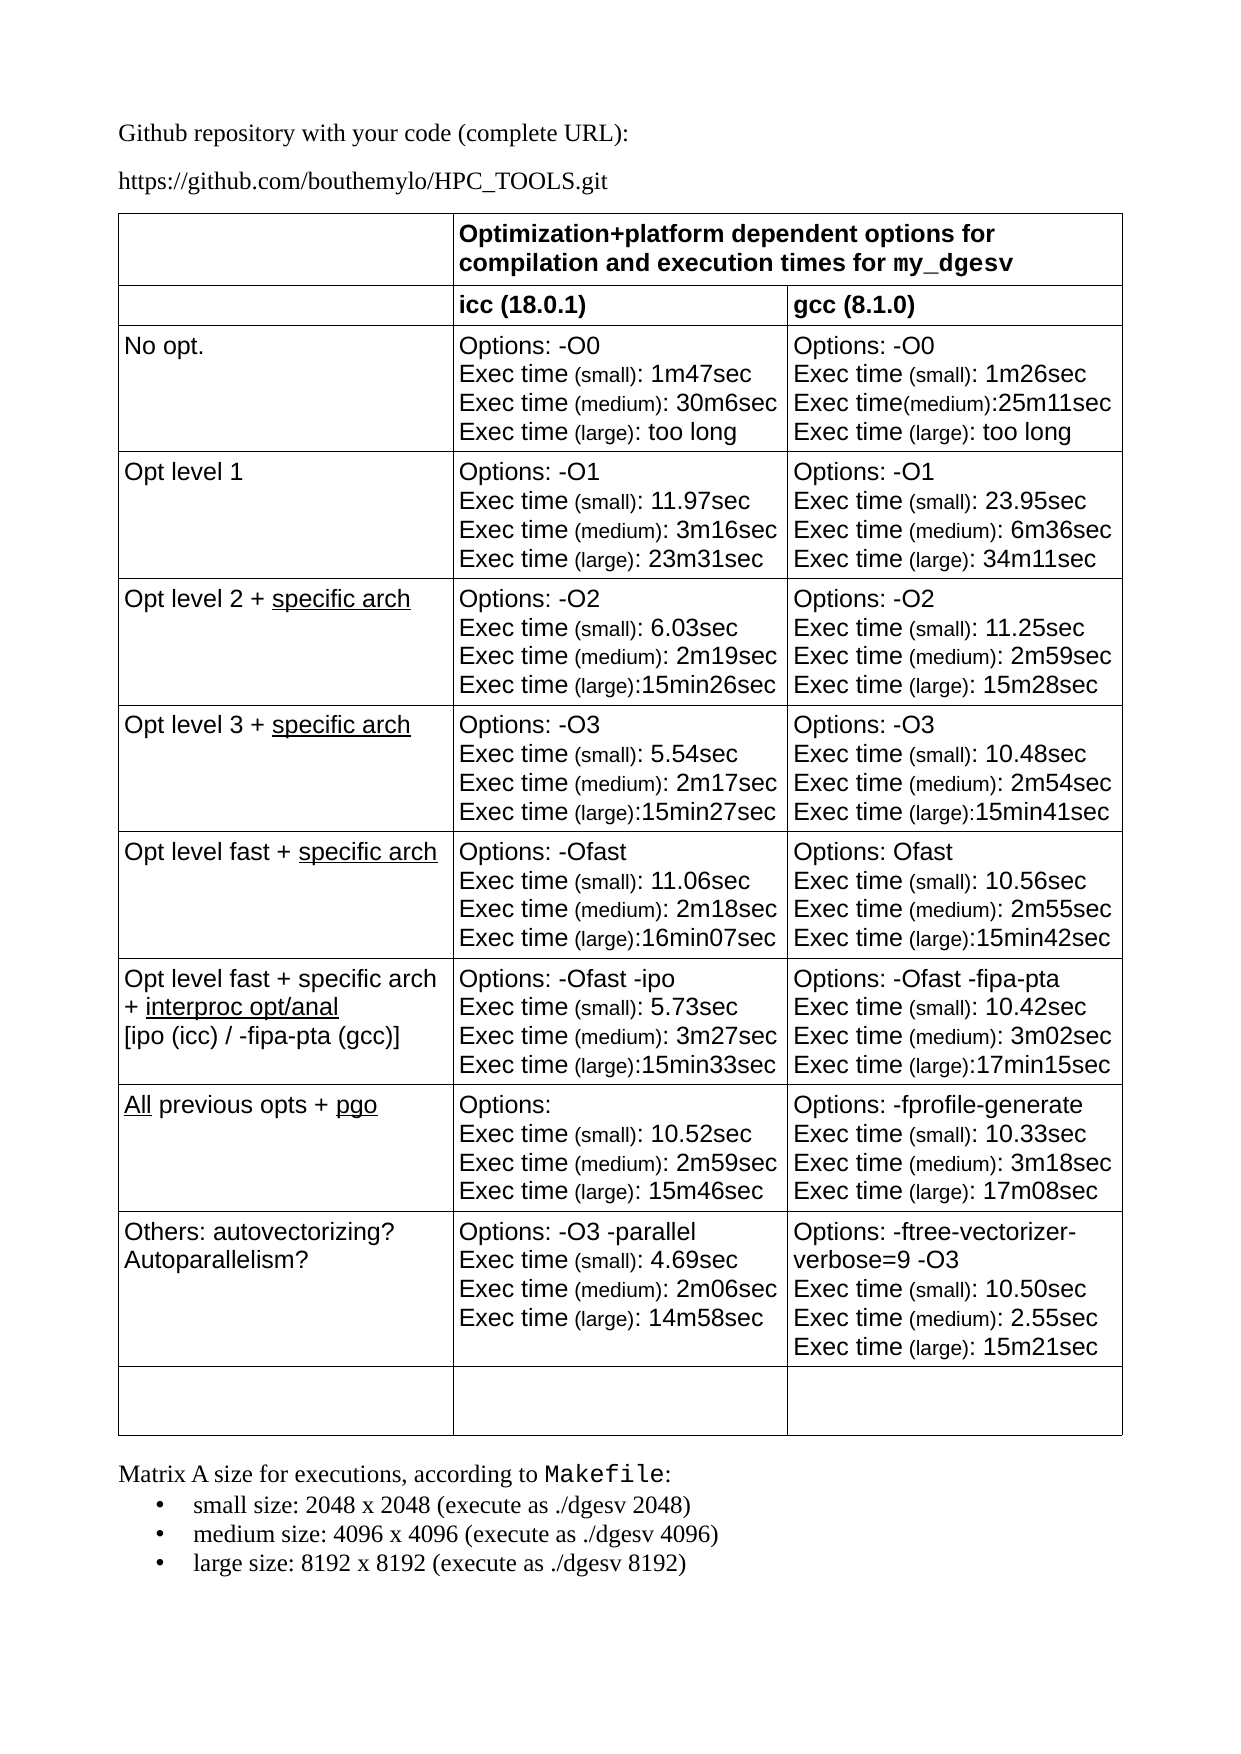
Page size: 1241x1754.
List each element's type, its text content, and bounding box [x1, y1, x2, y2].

text Github repository with your code (complete URL): [118, 118, 1122, 147]
table_cell All previous opts + pgo [119, 1085, 453, 1211]
table_cell Options: -O2 Exec time (small): 11.25sec Exec time (medium): 2m59sec Exec time (large): 15m28sec [788, 579, 1122, 704]
table_cell Options: -O0 Exec time (small): 1m26sec Exec time(medium):25m11sec Exec time (large): too long [788, 326, 1122, 451]
table_cell Options: -O2 Exec time (small): 6.03sec Exec time (medium): 2m19sec Exec time (large):15min26sec [454, 579, 787, 704]
table_cell Opt level 1 [119, 452, 453, 578]
table_cell Options: -O3 Exec time (small): 10.48sec Exec time (medium): 2m54sec Exec time (large):15min41sec [788, 706, 1122, 831]
table_cell Options: -O1 Exec time (small): 11.97sec Exec time (medium): 3m16sec Exec time (large): 23m31sec [454, 452, 787, 578]
list small size: 2048 x 2048 (execute as ./dgesv 2048) [156, 1490, 1122, 1519]
table_cell Options: -Ofast -ipo Exec time (small): 5.73sec Exec time (medium): 3m27sec Exec time (large):15min33sec [454, 959, 787, 1084]
text https://github.com/bouthemylo/HPC_TOOLS.git [118, 166, 1122, 194]
table_cell icc (18.0.1) [454, 286, 787, 325]
table_cell Options: -Ofast Exec time (small): 11.06sec Exec time (medium): 2m18sec Exec time (large):16min07sec [454, 832, 787, 958]
table_header Optimization+platform dependent options for compilation and execution times for my_dgesv [454, 214, 1122, 284]
table_cell Options: -O3 -parallel Exec time (small): 4.69sec Exec time (medium): 2m06sec Exec time (large): 14m58sec [454, 1212, 787, 1366]
table_cell [119, 286, 453, 325]
text Matrix A size for executions, according to Makefile: [118, 1459, 1122, 1490]
table_cell Opt level fast + specific arch [119, 832, 453, 958]
table_cell [454, 1367, 787, 1435]
table_cell Options: Ofast Exec time (small): 10.56sec Exec time (medium): 2m55sec Exec time (large):15min42sec [788, 832, 1122, 958]
table_cell [788, 1367, 1122, 1435]
table_cell Options: Exec time (small): 10.52sec Exec time (medium): 2m59sec Exec time (large): 15m46sec [454, 1085, 787, 1211]
table_cell Options: -O1 Exec time (small): 23.95sec Exec time (medium): 6m36sec Exec time (large): 34m11sec [788, 452, 1122, 578]
list medium size: 4096 x 4096 (execute as ./dgesv 4096) [156, 1519, 1122, 1548]
table_cell [119, 1367, 453, 1435]
table_cell No opt. [119, 326, 453, 451]
table_cell Opt level 2 + specific arch [119, 579, 453, 704]
table_cell Options: -fprofile-generate Exec time (small): 10.33sec Exec time (medium): 3m18sec Exec time (large): 17m08sec [788, 1085, 1122, 1211]
list large size: 8192 x 8192 (execute as ./dgesv 8192) [156, 1548, 1122, 1576]
table_cell Opt level fast + specific arch + interproc opt/anal [ipo (icc) / -fipa-pta (gcc)] [119, 959, 453, 1084]
table_cell Options: -ftree-vectorizer-verbose=9 -O3 Exec time (small): 10.50sec Exec time (medium): 2.55sec Exec time (large): 15m21sec [788, 1212, 1122, 1366]
table_header [119, 214, 453, 284]
table_cell gcc (8.1.0) [788, 286, 1122, 325]
table_cell Options: -O0 Exec time (small): 1m47sec Exec time (medium): 30m6sec Exec time (large): too long [454, 326, 787, 451]
table_cell Opt level 3 + specific arch [119, 706, 453, 831]
table_cell Options: -Ofast -fipa-pta Exec time (small): 10.42sec Exec time (medium): 3m02sec Exec time (large):17min15sec [788, 959, 1122, 1084]
table_cell Others: autovectorizing? Autoparallelism? [119, 1212, 453, 1366]
table_cell Options: -O3 Exec time (small): 5.54sec Exec time (medium): 2m17sec Exec time (large):15min27sec [454, 706, 787, 831]
